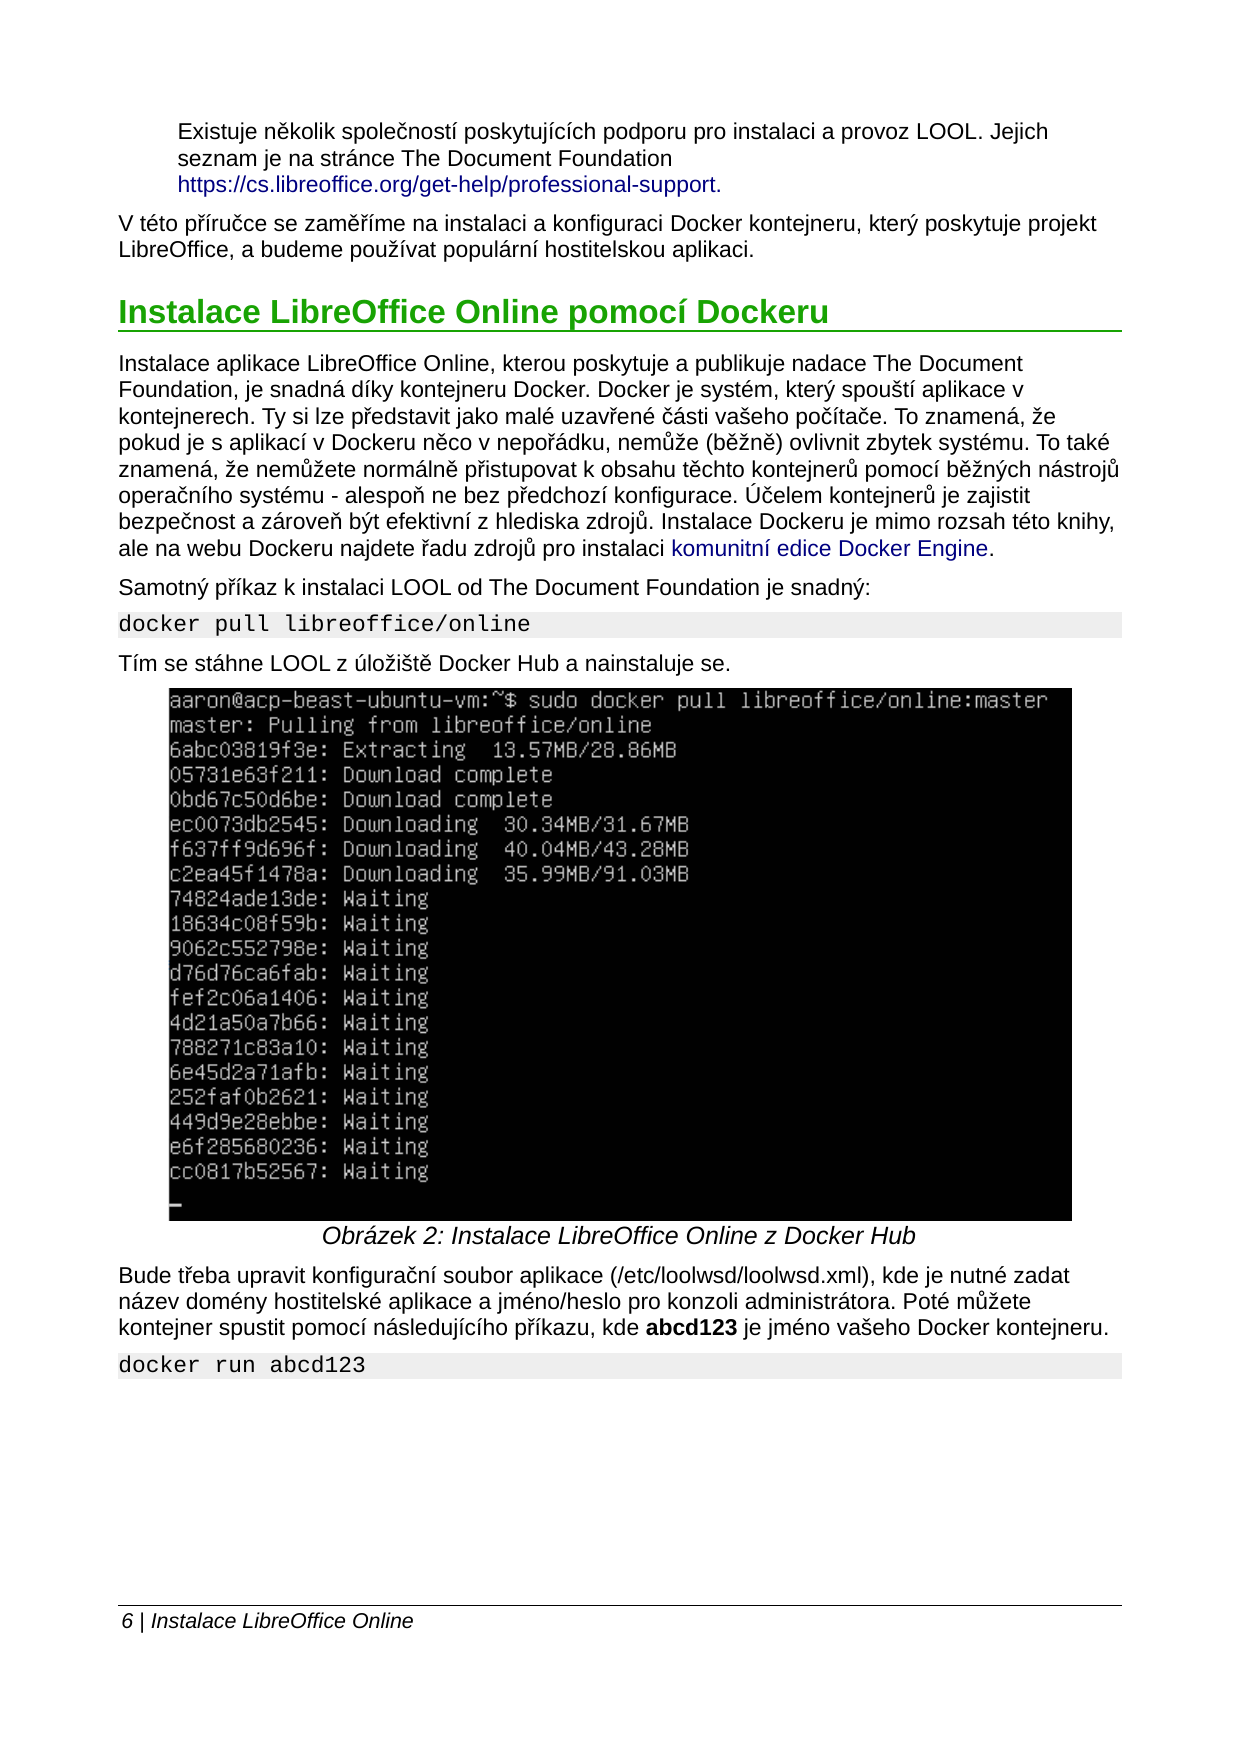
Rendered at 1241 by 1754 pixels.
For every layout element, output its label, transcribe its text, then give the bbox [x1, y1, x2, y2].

text V této příručce se zaměříme na instalaci a konfiguraci Docker kontejneru, který poskytuje projekt LibreOffice, a budeme používat populární hostitelskou aplikaci. [118, 210, 1122, 262]
text docker pull libreoffice/online [118, 612, 1122, 638]
subtitle Instalace LibreOffice Online pomocí Dockeru [118, 292, 1122, 330]
text Obrázek 2: Instalace LibreOffice Online z Docker Hub [164, 689, 1076, 1250]
picture [168, 688, 1072, 1221]
text Tím se stáhne LOOL z úložiště Docker Hub a nainstaluje se. [118, 650, 1122, 676]
text Instalace aplikace LibreOffice Online, kterou poskytuje a publikuje nadace The Document Foundation, je snadná díky kontejneru Docker. Docker je systém, který spouští aplikace v kontejnerech. Ty si lze představit jako malé uzavřené části vašeho počítače. To znamená, že pokud je s aplikací v Dockeru něco v nepořádku, nemůže (běžně) ovlivnit zbytek systému. To také znamená, že nemůžete normálně přistupovat k obsahu těchto kontejnerů pomocí běžných nástrojů operačního systému - alespoň ne bez předchozí konfigurace. Účelem kontejnerů je zajistit bezpečnost a zároveň být efektivní z hlediska zdrojů. Instalace Dockeru je mimo rozsah této knihy, ale na webu Dockeru najdete řadu zdrojů pro instalaci komunitní edice Docker Engine. [118, 350, 1122, 561]
text Samotný příkaz k instalaci LOOL od The Document Foundation je snadný: [118, 573, 1122, 600]
text docker run abcd123 [118, 1353, 1122, 1379]
text Existuje několik společností poskytujících podporu pro instalaci a provoz LOOL. Jejich seznam je na stránce The Document Foundation https://cs.libreoffice.org/get-help/professional-support. [177, 118, 1122, 197]
text Bude třeba upravit konfigurační soubor aplikace (/etc/loolwsd/loolwsd.xml), kde je nutné zadat název domény hostitelské aplikace a jméno/heslo pro konzoli administrátora. Poté můžete kontejner spustit pomocí následujícího příkazu, kde abcd123 je jméno vašeho Docker kontejneru. [118, 1262, 1122, 1341]
